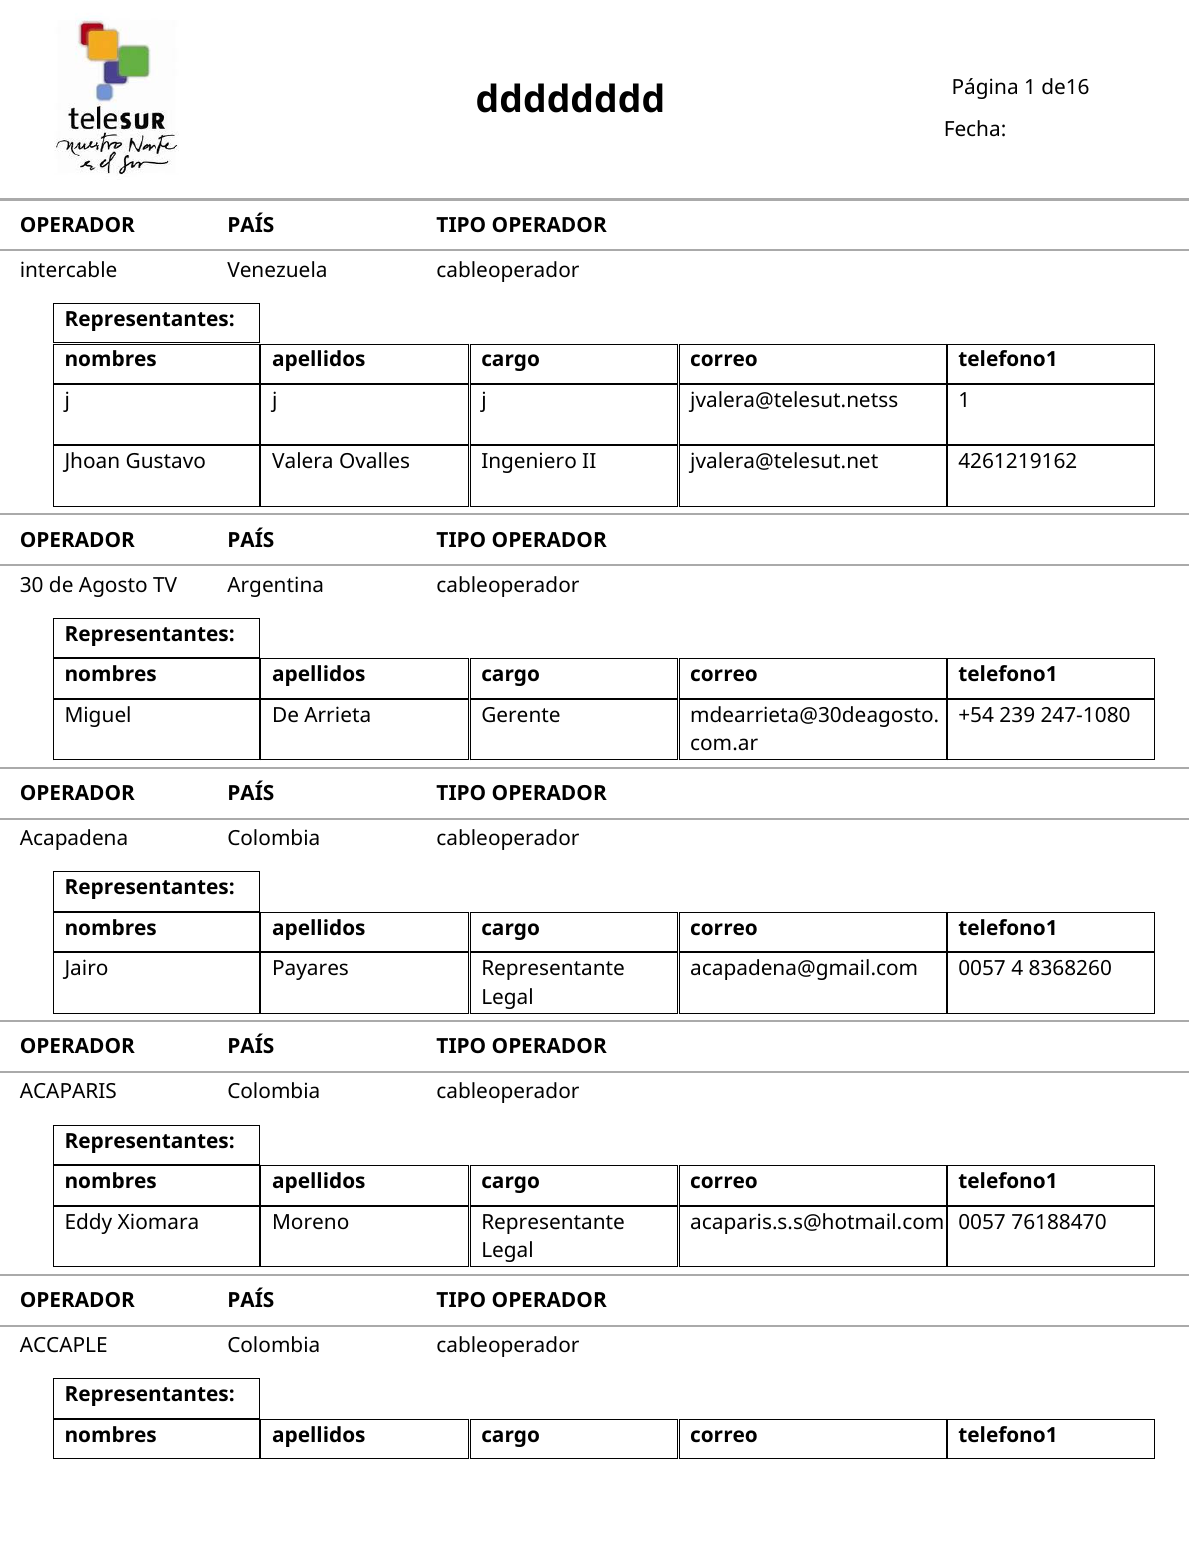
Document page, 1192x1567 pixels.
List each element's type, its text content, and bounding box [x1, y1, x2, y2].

table_cell [1155, 778, 1190, 819]
table_cell [1020, 1378, 1066, 1419]
table_cell [947, 618, 1018, 658]
table_cell [1066, 1023, 1149, 1032]
table_cell [20, 201, 53, 210]
table_cell [1020, 1285, 1066, 1325]
table_cell TIPO OPERADOR [436, 1285, 645, 1325]
table_cell [470, 1023, 645, 1032]
table_cell j [471, 385, 677, 444]
table_cell [0, 114, 19, 154]
table_cell jvalera@telesut.net [680, 446, 946, 506]
table_cell correo [680, 1420, 946, 1458]
table_cell [1155, 1165, 1190, 1206]
table_cell [645, 823, 678, 864]
table_cell [227, 295, 260, 303]
table_cell [1066, 618, 1149, 658]
table_cell [1155, 525, 1190, 565]
table_cell [0, 1117, 19, 1125]
table_cell [947, 201, 1018, 210]
table_cell [947, 210, 1018, 249]
table_cell [645, 1276, 678, 1285]
table_cell [1066, 778, 1149, 818]
table_cell [1155, 871, 1190, 912]
table_cell cargo [471, 345, 677, 383]
table_cell [1149, 1023, 1155, 1032]
table_cell [900, 1285, 943, 1325]
table_cell [1020, 1014, 1066, 1020]
table_cell [645, 871, 678, 912]
table_cell [0, 912, 19, 952]
table_cell 1 [948, 385, 1154, 444]
table_cell [679, 760, 880, 767]
table_cell [1149, 1032, 1155, 1071]
table_cell [880, 210, 899, 249]
table_cell [227, 114, 260, 154]
table_cell [0, 1371, 19, 1378]
table_cell [227, 769, 260, 778]
table_header [227, 0, 260, 72]
table_cell [947, 516, 1018, 525]
table_cell [947, 570, 1018, 610]
table_cell TIPO OPERADOR [436, 210, 645, 249]
table_cell [645, 295, 678, 303]
table_cell [1155, 1125, 1190, 1165]
table_cell [1155, 1285, 1190, 1326]
table_cell telefono1 [948, 1166, 1154, 1205]
table_cell [1149, 618, 1155, 658]
table_cell [470, 1125, 645, 1165]
table_cell [1155, 658, 1190, 699]
table_cell j [54, 385, 259, 444]
table_cell [1066, 201, 1149, 210]
table_cell [1020, 1371, 1066, 1378]
table_cell [880, 303, 899, 343]
table_cell ACCAPLE [20, 1330, 227, 1371]
table_cell [227, 760, 260, 767]
table_header [900, 0, 943, 72]
table_cell [900, 823, 943, 864]
table_cell [436, 1125, 469, 1165]
table_cell [1020, 192, 1066, 198]
table_cell PAÍS [227, 525, 436, 564]
table_cell [260, 760, 436, 767]
table_cell [1149, 1378, 1155, 1419]
table_cell [1020, 303, 1066, 343]
table_cell [1149, 201, 1155, 210]
table_cell [1066, 507, 1149, 513]
table_cell [1066, 1285, 1149, 1325]
table_cell OPERADOR [20, 778, 227, 818]
table_cell cableoperador [436, 570, 645, 610]
table_cell [645, 1371, 678, 1378]
table_cell [53, 194, 213, 198]
table_header [470, 0, 645, 72]
table_cell [679, 155, 880, 192]
table_cell Argentina [227, 570, 436, 610]
table_cell [645, 1285, 678, 1325]
table_cell [947, 864, 1018, 871]
table_cell [227, 1276, 260, 1285]
table_cell [1020, 1117, 1066, 1125]
table_cell [880, 72, 899, 112]
table_cell [0, 1330, 19, 1371]
table_cell [1155, 201, 1190, 210]
table_cell [1155, 344, 1190, 384]
table_cell [947, 760, 1018, 767]
table_cell [679, 1117, 880, 1125]
table_cell [1155, 610, 1190, 618]
table_cell [880, 610, 899, 618]
table_cell [214, 114, 227, 154]
table_cell [1149, 1371, 1155, 1378]
table_cell [1155, 1206, 1190, 1267]
table_cell [214, 1023, 227, 1032]
table_header [0, 0, 19, 72]
table_cell [470, 864, 645, 871]
table_cell [880, 871, 899, 912]
table_cell jvalera@telesut.netss [680, 385, 946, 444]
table_cell [1149, 864, 1155, 871]
table_cell [20, 1165, 53, 1206]
table_cell [0, 864, 19, 871]
table_header [1155, 0, 1190, 72]
table_cell [1066, 1267, 1149, 1274]
table_cell [880, 1077, 899, 1117]
table_cell [1155, 1419, 1190, 1459]
table_cell telefono1 [948, 345, 1154, 383]
table_cell correo [680, 345, 946, 383]
table_cell [0, 295, 19, 303]
table_cell [645, 507, 678, 513]
table_cell [436, 864, 469, 871]
table_cell [1155, 210, 1190, 250]
table_cell [470, 760, 645, 767]
table_cell [227, 516, 260, 525]
table_cell [1149, 778, 1155, 818]
table_cell [880, 1378, 899, 1419]
table_cell [900, 525, 943, 564]
table_cell [1020, 1077, 1066, 1117]
table_cell [1155, 445, 1190, 507]
table_header [1020, 0, 1066, 72]
table_cell [436, 760, 469, 767]
table_cell [214, 72, 227, 112]
table_cell [1149, 823, 1155, 864]
table_cell [880, 1276, 899, 1285]
table_cell [645, 516, 678, 525]
table_cell TIPO OPERADOR [436, 1032, 645, 1071]
table_cell [1155, 155, 1190, 192]
table_cell [947, 192, 1018, 198]
table_cell [1020, 255, 1066, 295]
table_cell [900, 618, 943, 658]
table_cell [53, 760, 213, 767]
table_cell [1149, 760, 1155, 767]
table_cell [679, 1032, 880, 1071]
table_cell [1155, 1032, 1190, 1072]
table_cell [880, 155, 899, 192]
table_cell Acapadena [20, 823, 227, 864]
table_cell [436, 610, 469, 618]
table_cell [645, 610, 678, 618]
table_cell [260, 871, 436, 912]
table_cell [880, 864, 899, 871]
table_cell [20, 194, 53, 198]
table_cell [53, 769, 213, 778]
table_cell [880, 570, 899, 610]
table_cell [0, 658, 19, 699]
table_cell [1020, 155, 1066, 192]
table_cell [470, 1267, 645, 1274]
table_cell [947, 1371, 1018, 1378]
table_cell [947, 1378, 1018, 1419]
table_cell [1149, 255, 1155, 295]
table_cell [0, 507, 19, 513]
table_cell [436, 769, 469, 778]
table_cell [880, 1023, 899, 1032]
table_cell [260, 201, 436, 210]
table_cell Representantes: [54, 619, 259, 657]
table_cell [880, 1014, 899, 1020]
table_cell OPERADOR [20, 525, 227, 564]
table_cell [214, 155, 227, 192]
table_cell [900, 864, 943, 871]
table_cell [1066, 1014, 1149, 1020]
table_cell [0, 344, 19, 384]
table_cell [947, 769, 1018, 778]
table_cell [1155, 295, 1190, 303]
table_cell [214, 610, 227, 618]
table_cell [214, 516, 227, 525]
table_cell [1020, 1330, 1066, 1371]
table_cell [1020, 760, 1066, 767]
table_cell [0, 1032, 19, 1071]
table_header [947, 0, 1018, 72]
table_cell [880, 255, 899, 295]
table_cell [53, 1023, 213, 1032]
table_cell [645, 210, 678, 249]
table_cell [0, 1023, 19, 1032]
table_cell [679, 823, 880, 864]
table_cell [645, 525, 678, 564]
table_cell [1066, 255, 1149, 295]
table_cell nombres [54, 1166, 259, 1205]
table_cell [679, 192, 880, 198]
table_cell [1155, 1023, 1190, 1032]
table_cell [260, 303, 436, 343]
table_cell [1066, 1330, 1149, 1371]
table_cell [679, 864, 880, 871]
table_cell Representantes: [54, 1379, 259, 1418]
table_cell [679, 255, 880, 295]
table_cell [947, 1276, 1018, 1285]
table_cell [1155, 507, 1190, 514]
table_cell Venezuela [227, 255, 436, 295]
table_cell [679, 1371, 880, 1378]
table_cell [645, 155, 678, 192]
table_cell [227, 201, 260, 210]
table_cell [1149, 769, 1155, 778]
table_cell [1149, 871, 1155, 912]
table_cell Colombia [227, 1077, 436, 1117]
table_cell apellidos [261, 345, 468, 383]
table_cell [679, 303, 880, 343]
table_cell [20, 769, 53, 778]
table_cell [880, 114, 899, 154]
table_cell [53, 610, 213, 618]
table_cell [947, 1117, 1018, 1125]
table_cell [20, 912, 53, 952]
table_header [436, 0, 469, 72]
table_cell [470, 303, 645, 343]
table_cell Ingeniero II [471, 446, 677, 506]
table_cell [1066, 210, 1149, 249]
table_cell [900, 1378, 943, 1419]
table_cell [645, 1077, 678, 1117]
table_cell [20, 1117, 53, 1125]
table_cell [227, 1023, 260, 1032]
table_cell [1020, 114, 1066, 154]
table_cell apellidos [261, 913, 468, 951]
table_cell [20, 384, 53, 445]
table_cell [1020, 1276, 1066, 1285]
table_cell [900, 201, 943, 210]
table_cell [20, 1014, 53, 1020]
table_cell [880, 1371, 899, 1378]
table_cell [900, 516, 943, 525]
table_cell [1155, 1378, 1190, 1419]
table_cell [880, 1032, 899, 1071]
table_cell [1155, 1330, 1190, 1371]
table_cell 0057 4 8368260 [948, 953, 1154, 1013]
table_header [260, 0, 436, 72]
table_cell [470, 769, 645, 778]
table_cell PAÍS [227, 778, 436, 818]
table_cell [260, 610, 436, 618]
table_cell [1155, 823, 1190, 864]
table_cell TIPO OPERADOR [436, 525, 645, 564]
table_cell [900, 778, 943, 818]
table_cell [1066, 760, 1149, 767]
table_cell [470, 1014, 645, 1020]
table_cell [227, 610, 260, 618]
table_cell [1155, 1117, 1190, 1125]
table_cell [214, 1117, 227, 1125]
table_cell [679, 295, 880, 303]
table_cell [880, 618, 899, 658]
table_cell [1155, 699, 1190, 760]
table_cell [227, 192, 260, 198]
table_cell [436, 516, 469, 525]
table_cell [53, 1276, 213, 1285]
table_cell [214, 507, 227, 513]
table_cell Jhoan Gustavo [54, 446, 259, 506]
table_cell [470, 871, 645, 912]
table_cell j [261, 385, 468, 444]
table_cell [1020, 871, 1066, 912]
table_header [645, 0, 678, 72]
table_cell [1066, 1276, 1149, 1285]
table_cell [1149, 210, 1155, 249]
table_cell [880, 1117, 899, 1125]
table_cell [0, 1014, 19, 1020]
table_cell [260, 295, 436, 303]
table_cell 0057 76188470 [948, 1207, 1154, 1266]
table_cell nombres [54, 1420, 259, 1458]
table_cell [880, 1330, 899, 1371]
table_cell [1020, 823, 1066, 864]
table_header [1149, 0, 1155, 72]
table_cell [679, 1378, 880, 1419]
table_cell [1149, 1267, 1155, 1274]
table_cell [900, 192, 943, 198]
table_cell [900, 1125, 943, 1165]
table_cell [1149, 1077, 1155, 1117]
table_cell [1149, 570, 1155, 610]
table_cell Jairo [54, 953, 259, 1013]
table_cell telefono1 [948, 913, 1154, 951]
table_cell [260, 155, 436, 192]
table_cell [1155, 1267, 1190, 1275]
table_cell [645, 1117, 678, 1125]
table_cell [20, 699, 53, 760]
table_cell [260, 1267, 436, 1274]
table_cell [645, 255, 678, 295]
table_cell [1020, 618, 1066, 658]
table_cell [947, 1125, 1018, 1165]
table_cell [1155, 864, 1190, 871]
table_cell Representantes: [54, 1126, 259, 1164]
table_cell [470, 507, 645, 513]
table_cell [0, 525, 19, 564]
table_cell [53, 507, 213, 513]
table_cell [0, 1276, 19, 1285]
table_cell [947, 1032, 1018, 1071]
table_cell [1066, 516, 1149, 525]
table_cell [53, 201, 213, 210]
table_cell [214, 760, 227, 767]
table_cell Fecha: [944, 114, 1020, 154]
table_cell [0, 760, 19, 767]
table_cell [436, 1371, 469, 1378]
table_cell [260, 618, 436, 658]
table_cell Representante Legal [471, 1207, 677, 1266]
table_cell [645, 1330, 678, 1371]
table_cell [0, 871, 19, 912]
table_cell apellidos [261, 659, 468, 698]
table_cell [679, 871, 880, 912]
table_cell 4261219162 [948, 446, 1154, 506]
table_cell [1155, 516, 1190, 525]
table_cell cargo [471, 1166, 677, 1205]
table_cell [227, 864, 260, 871]
table_cell Miguel [54, 700, 259, 759]
table_cell [900, 255, 943, 295]
table_cell [947, 1267, 1018, 1274]
table_cell [1149, 295, 1155, 303]
table_cell [1149, 155, 1155, 192]
table_cell [20, 610, 53, 618]
table_cell [645, 201, 678, 210]
table_cell [260, 1014, 436, 1020]
table_cell [900, 1267, 943, 1274]
table_cell telefono1 [948, 1420, 1154, 1458]
table_cell [947, 295, 1018, 303]
table_cell [0, 255, 19, 295]
table_cell [1066, 303, 1149, 343]
table_cell Colombia [227, 1330, 436, 1371]
table_cell [436, 295, 469, 303]
table_cell [53, 1371, 213, 1378]
table_cell [0, 1267, 19, 1274]
table_cell [1020, 570, 1066, 610]
table_cell [900, 1023, 943, 1032]
table_cell [1155, 760, 1190, 768]
table_cell [645, 192, 678, 198]
table_cell [947, 1330, 1018, 1371]
table_cell PAÍS [227, 1285, 436, 1325]
table_cell [0, 1077, 19, 1117]
table_cell [679, 210, 880, 249]
table_cell 30 de Agosto TV [20, 570, 227, 610]
table_cell [645, 570, 678, 610]
table_cell [1020, 1023, 1066, 1032]
table_cell telefono1 [948, 659, 1154, 698]
table_cell [1149, 1125, 1155, 1165]
table_cell [1155, 1371, 1190, 1378]
table_cell Payares [261, 953, 468, 1013]
table_cell [20, 295, 53, 303]
table_cell [436, 155, 469, 192]
table_cell [947, 507, 1018, 513]
table_cell [947, 155, 1018, 192]
table_cell [0, 823, 19, 864]
table_cell Gerente [471, 700, 677, 759]
table_cell [0, 210, 19, 249]
table_cell [1066, 1117, 1149, 1125]
table_cell [470, 1371, 645, 1378]
table_cell [260, 507, 436, 513]
table_cell [436, 303, 469, 343]
table_cell [900, 210, 943, 249]
table_cell [900, 1032, 943, 1071]
table_cell [679, 1330, 880, 1371]
table_cell [947, 1077, 1018, 1117]
table_cell apellidos [261, 1166, 468, 1205]
table_cell [880, 192, 899, 198]
table_cell [679, 610, 880, 618]
table_cell intercable [20, 255, 227, 295]
table_cell [0, 201, 19, 210]
table_cell [1149, 303, 1155, 343]
table_cell [470, 1276, 645, 1285]
table_cell [900, 1014, 943, 1020]
table_cell +54 239 247-1080 [948, 700, 1154, 759]
table_cell [947, 303, 1018, 343]
table_cell [1066, 295, 1149, 303]
table_cell [1020, 201, 1066, 210]
table_cell [947, 778, 1018, 818]
table_cell [900, 1330, 943, 1371]
table_cell [1155, 384, 1190, 445]
table_cell [1066, 1032, 1149, 1071]
table_cell [1155, 1077, 1190, 1117]
table_cell [260, 769, 436, 778]
table_cell [900, 570, 943, 610]
table_cell [20, 507, 53, 513]
table_cell [679, 201, 880, 210]
table_cell [53, 1267, 213, 1274]
table_cell [679, 507, 880, 513]
table_cell [227, 507, 260, 513]
table_cell [1149, 1285, 1155, 1325]
table_cell [0, 1285, 19, 1325]
table_cell [227, 72, 260, 112]
table_cell [880, 778, 899, 818]
table_cell [900, 507, 943, 513]
table_cell PAÍS [227, 210, 436, 249]
table_cell apellidos [261, 1420, 468, 1458]
table_cell [679, 1276, 880, 1285]
table_cell [880, 201, 899, 210]
table_cell [214, 1371, 227, 1378]
table_cell [679, 769, 880, 778]
table_cell Eddy Xiomara [54, 1207, 259, 1266]
table_cell [260, 192, 436, 198]
table_cell [53, 1117, 213, 1125]
table_cell [880, 760, 899, 767]
table_header [679, 0, 880, 72]
table_cell [1066, 192, 1149, 198]
table_cell [214, 1276, 227, 1285]
table_cell [645, 618, 678, 658]
table_cell [1066, 155, 1149, 192]
table_cell [880, 507, 899, 513]
table_cell [0, 303, 19, 343]
table_cell [1020, 210, 1066, 249]
table_cell [947, 1023, 1018, 1032]
table_cell [1155, 570, 1190, 610]
table_cell TIPO OPERADOR [436, 778, 645, 818]
table_cell [53, 295, 213, 303]
table_cell [436, 1117, 469, 1125]
table_cell [679, 1077, 880, 1117]
table_cell [227, 155, 260, 192]
table_cell [880, 1125, 899, 1165]
table_cell [214, 1014, 227, 1020]
table_cell [227, 1267, 260, 1274]
table_cell [679, 618, 880, 658]
table_cell Moreno [261, 1207, 468, 1266]
table_cell [436, 618, 469, 658]
table_cell [1149, 72, 1155, 112]
table_cell [20, 1023, 53, 1032]
table_cell ACAPARIS [20, 1077, 227, 1117]
table_cell [0, 618, 19, 658]
table_cell [1020, 516, 1066, 525]
table_cell [1149, 525, 1155, 564]
table_cell [1020, 525, 1066, 564]
table_cell [1020, 507, 1066, 513]
table_cell [900, 295, 943, 303]
table_cell [1020, 610, 1066, 618]
table_cell mdearrieta@30deagosto.com.ar [680, 700, 946, 759]
table_cell [880, 525, 899, 564]
table_cell [1155, 192, 1190, 199]
table_cell [436, 192, 469, 198]
table_cell Representante Legal [471, 953, 677, 1013]
table_cell [0, 516, 19, 525]
table_cell [947, 255, 1018, 295]
table_cell [880, 823, 899, 864]
table_cell [645, 778, 678, 818]
table_cell [20, 760, 53, 767]
table_cell [900, 114, 943, 154]
table_cell correo [680, 1166, 946, 1205]
table_cell [900, 155, 943, 192]
table_cell [1149, 1276, 1155, 1285]
table_cell [645, 769, 678, 778]
table_cell [1149, 114, 1155, 154]
table_cell [0, 570, 19, 610]
table_cell [900, 871, 943, 912]
table_cell [260, 1117, 436, 1125]
table_cell [470, 192, 645, 198]
table_cell [1155, 769, 1190, 778]
table_cell OPERADOR [20, 210, 227, 249]
table_cell [20, 1419, 53, 1459]
table_header [1066, 0, 1149, 72]
table_cell [214, 864, 227, 871]
table_cell [1066, 1077, 1149, 1117]
table_cell [1066, 1125, 1149, 1165]
table_cell [0, 610, 19, 618]
table_cell acaparis.s.s@hotmail.com [680, 1207, 946, 1266]
table_cell Colombia [227, 823, 436, 864]
table_cell [20, 1267, 53, 1274]
table_cell cargo [471, 659, 677, 698]
table_cell [20, 344, 53, 384]
table_cell [470, 201, 645, 210]
table_cell [880, 1285, 899, 1325]
table_cell [1020, 1125, 1066, 1165]
table_cell [260, 516, 436, 525]
table_cell [470, 618, 645, 658]
table_cell [0, 384, 19, 445]
table_cell [900, 760, 943, 767]
table_cell [227, 1014, 260, 1020]
table_cell nombres [54, 345, 259, 383]
table_cell [1149, 1330, 1155, 1371]
table_cell [436, 1267, 469, 1274]
table_cell [260, 864, 436, 871]
table_header [214, 0, 227, 72]
table_cell [260, 1378, 436, 1419]
table_cell [1155, 255, 1190, 295]
table_cell [53, 1014, 213, 1020]
table_cell [436, 1023, 469, 1032]
table_cell [947, 525, 1018, 564]
table_cell [1066, 1371, 1149, 1378]
table_cell nombres [54, 913, 259, 951]
table_cell [470, 1378, 645, 1419]
table_cell [53, 864, 213, 871]
table_cell OPERADOR [20, 1032, 227, 1071]
table_cell [20, 864, 53, 871]
table_cell [1149, 1117, 1155, 1125]
table_cell [53, 516, 213, 525]
table_cell [0, 445, 19, 507]
table_header [880, 0, 899, 72]
table_cell [0, 1378, 19, 1419]
table_cell [260, 1023, 436, 1032]
table_cell [20, 658, 53, 699]
table_cell [1155, 72, 1190, 112]
table_cell [947, 610, 1018, 618]
table_cell [880, 1267, 899, 1274]
table_cell [900, 610, 943, 618]
table_cell [214, 769, 227, 778]
table_cell [20, 618, 53, 658]
table_cell [470, 1117, 645, 1125]
table_cell cableoperador [436, 1330, 645, 1371]
table_cell [0, 1165, 19, 1206]
table_cell [436, 1378, 469, 1419]
table_cell [679, 1267, 880, 1274]
table_cell [1155, 114, 1190, 154]
table_cell [1066, 823, 1149, 864]
table_cell [1066, 570, 1149, 610]
table_cell [1155, 1276, 1190, 1285]
table_cell [1149, 516, 1155, 525]
table_cell [20, 1206, 53, 1267]
table_cell acapadena@gmail.com [680, 953, 946, 1013]
table_cell [436, 507, 469, 513]
table_cell [880, 769, 899, 778]
table_cell [679, 525, 880, 564]
table_cell [436, 1276, 469, 1285]
table_cell [1155, 1014, 1190, 1021]
table_cell [1020, 295, 1066, 303]
table_cell [0, 1206, 19, 1267]
table_cell [470, 516, 645, 525]
table_cell [260, 1371, 436, 1378]
table_cell [645, 1378, 678, 1419]
table_cell [20, 1125, 53, 1165]
table_cell [214, 1267, 227, 1274]
table_cell [947, 823, 1018, 864]
table_cell correo [680, 659, 946, 698]
table_cell [645, 1014, 678, 1020]
table_cell [0, 1419, 19, 1459]
table_cell [1066, 871, 1149, 912]
table_cell [214, 201, 227, 210]
table_cell [880, 295, 899, 303]
table_cell [0, 699, 19, 760]
table_cell [679, 570, 880, 610]
table_cell [436, 1014, 469, 1020]
table_cell [645, 760, 678, 767]
table_cell [1155, 303, 1190, 343]
table_cell [1020, 1032, 1066, 1071]
table_cell [227, 1371, 260, 1378]
table_cell [679, 1125, 880, 1165]
table_cell [679, 1285, 880, 1325]
table_cell [20, 303, 53, 343]
table_cell cableoperador [436, 823, 645, 864]
table_cell [645, 303, 678, 343]
table_cell [260, 1276, 436, 1285]
table_cell Valera Ovalles [261, 446, 468, 506]
table_cell 16 [1066, 72, 1149, 112]
table_cell [1155, 618, 1190, 658]
table_cell [20, 1276, 53, 1285]
table_cell [645, 864, 678, 871]
table_cell [645, 1032, 678, 1071]
table_cell [880, 516, 899, 525]
table_cell cableoperador [436, 255, 645, 295]
table_cell [1066, 864, 1149, 871]
table_cell [214, 295, 227, 303]
table_cell [1155, 912, 1190, 952]
table_cell [0, 952, 19, 1014]
table_cell [679, 778, 880, 818]
table_cell [0, 769, 19, 778]
table_cell [947, 871, 1018, 912]
table_cell [0, 192, 19, 198]
table_cell [900, 303, 943, 343]
table_cell correo [680, 913, 946, 951]
table_cell [1066, 769, 1149, 778]
table_cell [1020, 769, 1066, 778]
table_cell [20, 1378, 53, 1419]
table_cell [1066, 610, 1149, 618]
table_cell [470, 295, 645, 303]
table_cell [0, 778, 19, 818]
table_cell [679, 516, 880, 525]
table_cell [679, 1023, 880, 1032]
table_cell nombres [54, 659, 259, 698]
table_cell cargo [471, 1420, 677, 1458]
table_cell [900, 769, 943, 778]
table_cell De Arrieta [261, 700, 468, 759]
table_cell Página 1 de [900, 72, 1066, 112]
table_cell [645, 1267, 678, 1274]
table_cell [1149, 610, 1155, 618]
table_cell [214, 192, 227, 198]
table_cell [20, 952, 53, 1014]
table_cell [0, 72, 19, 112]
table_cell [20, 871, 53, 912]
table_cell cableoperador [436, 1077, 645, 1117]
table_cell PAÍS [227, 1032, 436, 1071]
table_cell [900, 1371, 943, 1378]
table_cell [470, 610, 645, 618]
table_cell [260, 1125, 436, 1165]
table_cell [0, 1125, 19, 1165]
table_cell [436, 871, 469, 912]
table_cell [1066, 1378, 1149, 1419]
table_cell [227, 1117, 260, 1125]
table_cell [1066, 525, 1149, 564]
table_cell cargo [471, 913, 677, 951]
table_cell [20, 445, 53, 507]
table_cell [947, 1014, 1018, 1020]
table_cell [900, 1077, 943, 1117]
table_cell [20, 516, 53, 525]
table_cell [436, 201, 469, 210]
table_cell [20, 1371, 53, 1378]
table_cell [0, 155, 19, 192]
table_cell [1066, 114, 1149, 154]
table_cell [470, 155, 645, 192]
table_cell [1155, 952, 1190, 1014]
table_cell [679, 1014, 880, 1020]
table_cell [900, 1276, 943, 1285]
table_cell OPERADOR [20, 1285, 227, 1325]
table_cell [645, 1023, 678, 1032]
table_cell [900, 1117, 943, 1125]
table_cell [1020, 778, 1066, 818]
table_cell [1020, 1267, 1066, 1274]
table_cell Representantes: [54, 872, 259, 911]
table_cell [645, 1125, 678, 1165]
table_cell dddddddd [260, 72, 880, 154]
table_cell [947, 1285, 1018, 1325]
table_cell [1020, 864, 1066, 871]
table_cell Representantes: [54, 304, 259, 342]
